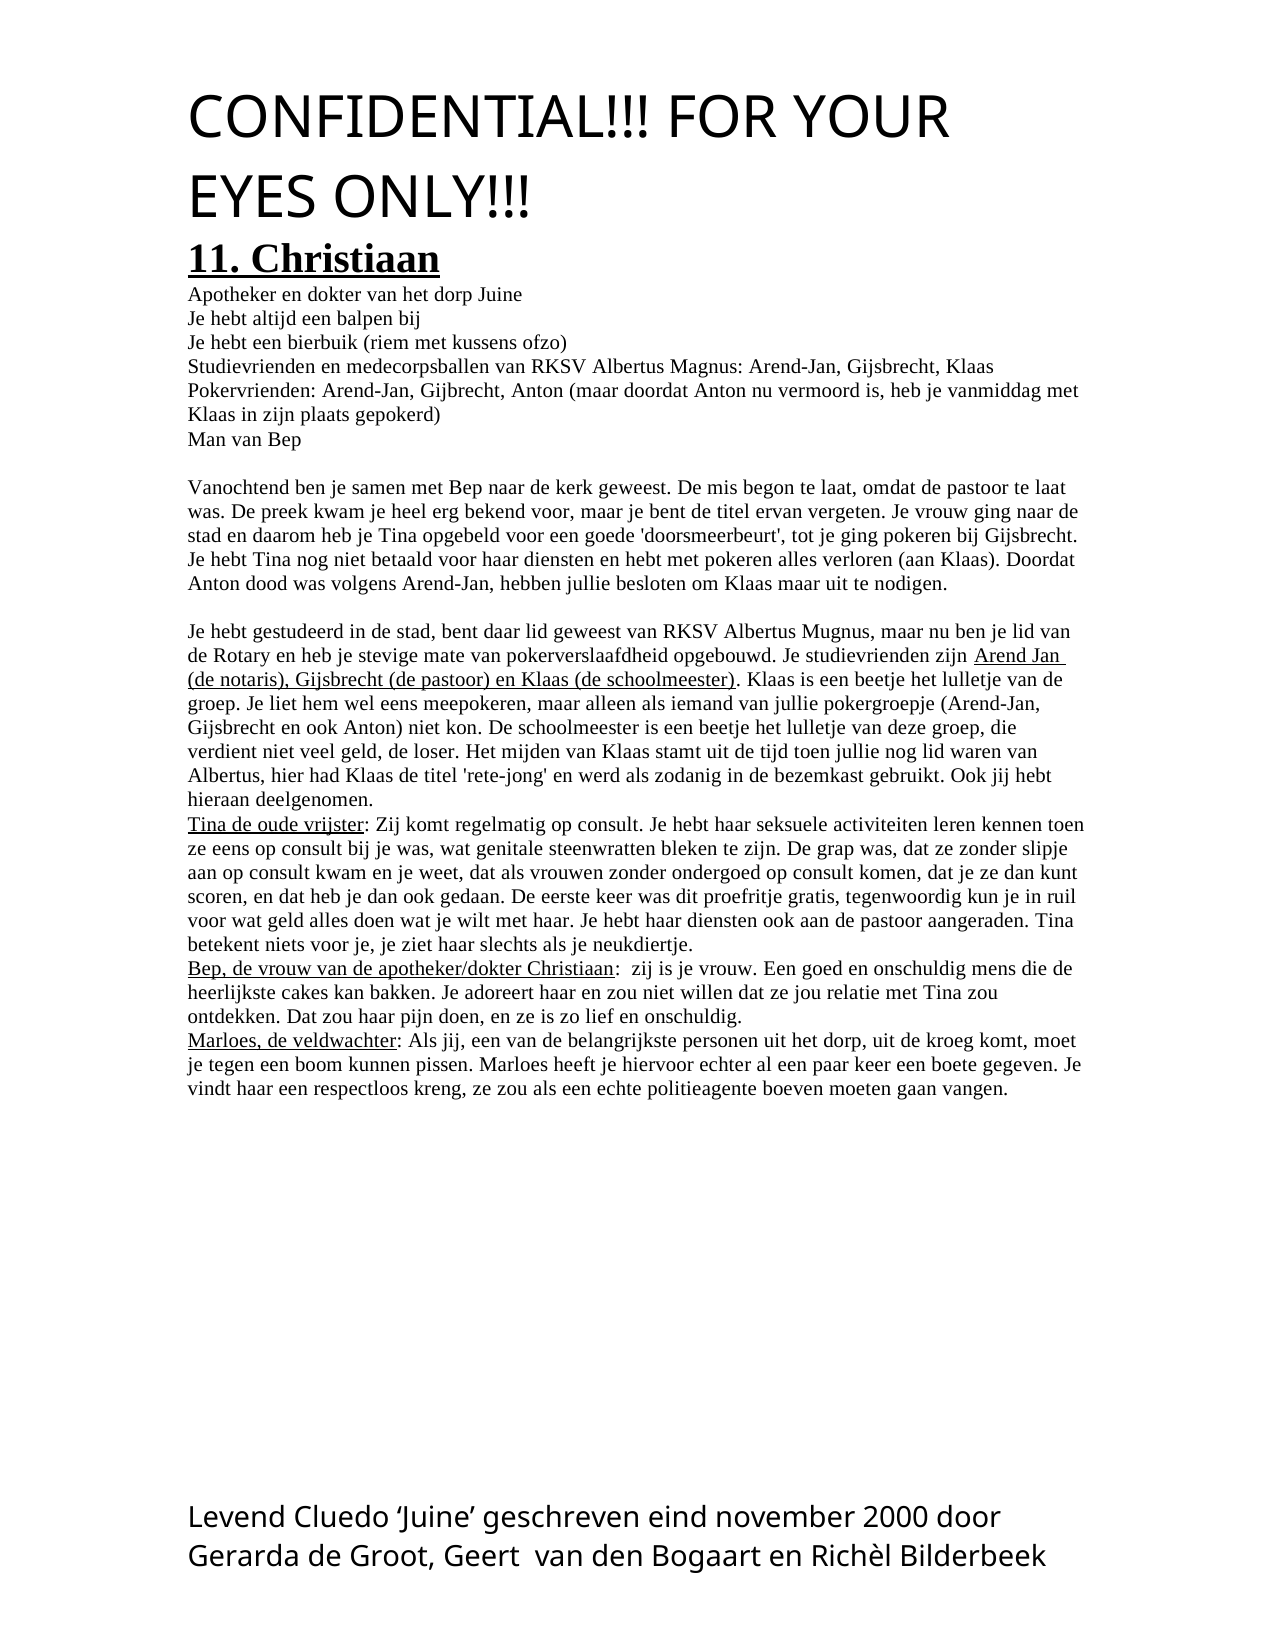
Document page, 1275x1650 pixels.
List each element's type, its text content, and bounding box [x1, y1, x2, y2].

text Je hebt gestudeerd in de stad, bent daar lid geweest van RKSV Albertus Mugnus, maar nu ben je lid van de Rotary en heb je stevige mate van pokerverslaafdheid opgebouwd. Je studievrienden zijn Arend Jan (de notaris), Gijsbrecht (de pastoor) en Klaas (de schoolmeester). Klaas is een beetje het lulletje van de groep. Je liet hem wel eens meepokeren, maar alleen als iemand van jullie pokergroepje (Arend-Jan, Gijsbrecht en ook Anton) niet kon. De schoolmeester is een beetje het lulletje van deze groep, die verdient niet veel geld, de loser. Het mijden van Klaas stamt uit de tijd toen jullie nog lid waren van Albertus, hier had Klaas de titel 'rete-jong' en werd als zodanig in de bezemkast gebruikt. Ook jij hebt hieraan deelgenomen. [187, 619, 1087, 811]
text Pokervrienden: Arend-Jan, Gijbrecht, Anton (maar doordat Anton nu vermoord is, heb je vanmiddag met Klaas in zijn plaats gepokerd) [187, 378, 1087, 426]
text Marloes, de veldwachter: Als jij, een van de belangrijkste personen uit het dorp, uit de kroeg komt, moet je tegen een boom kunnen pissen. Marloes heeft je hiervoor echter al een paar keer een boete gegeven. Je vindt haar een respectloos kreng, ze zou als een echte politieagente boeven moeten gaan vangen. [187, 1028, 1087, 1100]
text Je hebt een bierbuik (riem met kussens ofzo) [187, 330, 1087, 354]
text Vanochtend ben je samen met Bep naar de kerk geweest. De mis begon te laat, omdat de pastoor te laat was. De preek kwam je heel erg bekend voor, maar je bent de titel ervan vergeten. Je vrouw ging naar de stad en daarom heb je Tina opgebeld voor een goede 'doorsmeerbeurt', tot je ging pokeren bij Gijsbrecht. Je hebt Tina nog niet betaald voor haar diensten en hebt met pokeren alles verloren (aan Klaas). Doordat Anton dood was volgens Arend-Jan, hebben jullie besloten om Klaas maar uit te nodigen. [187, 474, 1087, 595]
text Tina de oude vrijster: Zij komt regelmatig op consult. Je hebt haar seksuele activiteiten leren kennen toen ze eens op consult bij je was, wat genitale steenwratten bleken te zijn. De grap was, dat ze zonder slipje aan op consult kwam en je weet, dat als vrouwen zonder ondergoed op consult komen, dat je ze dan kunt scoren, en dat heb je dan ook gedaan. De eerste keer was dit proefritje gratis, tegenwoordig kun je in ruil voor wat geld alles doen wat je wilt met haar. Je hebt haar diensten ook aan de pastoor aangeraden. Tina betekent niets voor je, je ziet haar slechts als je neukdiertje. [187, 811, 1087, 956]
text Apotheker en dokter van het dorp Juine [187, 282, 1087, 306]
text Je hebt altijd een balpen bij [187, 306, 1087, 330]
text Bep, de vrouw van de apotheker/dokter Christiaan: zij is je vrouw. Een goed en onschuldig mens die de heerlijkste cakes kan bakken. Je adoreert haar en zou niet willen dat ze jou relatie met Tina zou ontdekken. Dat zou haar pijn doen, en ze is zo lief en onschuldig. [187, 956, 1087, 1028]
text Man van Bep [187, 426, 1087, 450]
text Studievrienden en medecorpsballen van RKSV Albertus Magnus: Arend-Jan, Gijsbrecht, Klaas [187, 354, 1087, 378]
text 11. Christiaan [187, 234, 1087, 282]
